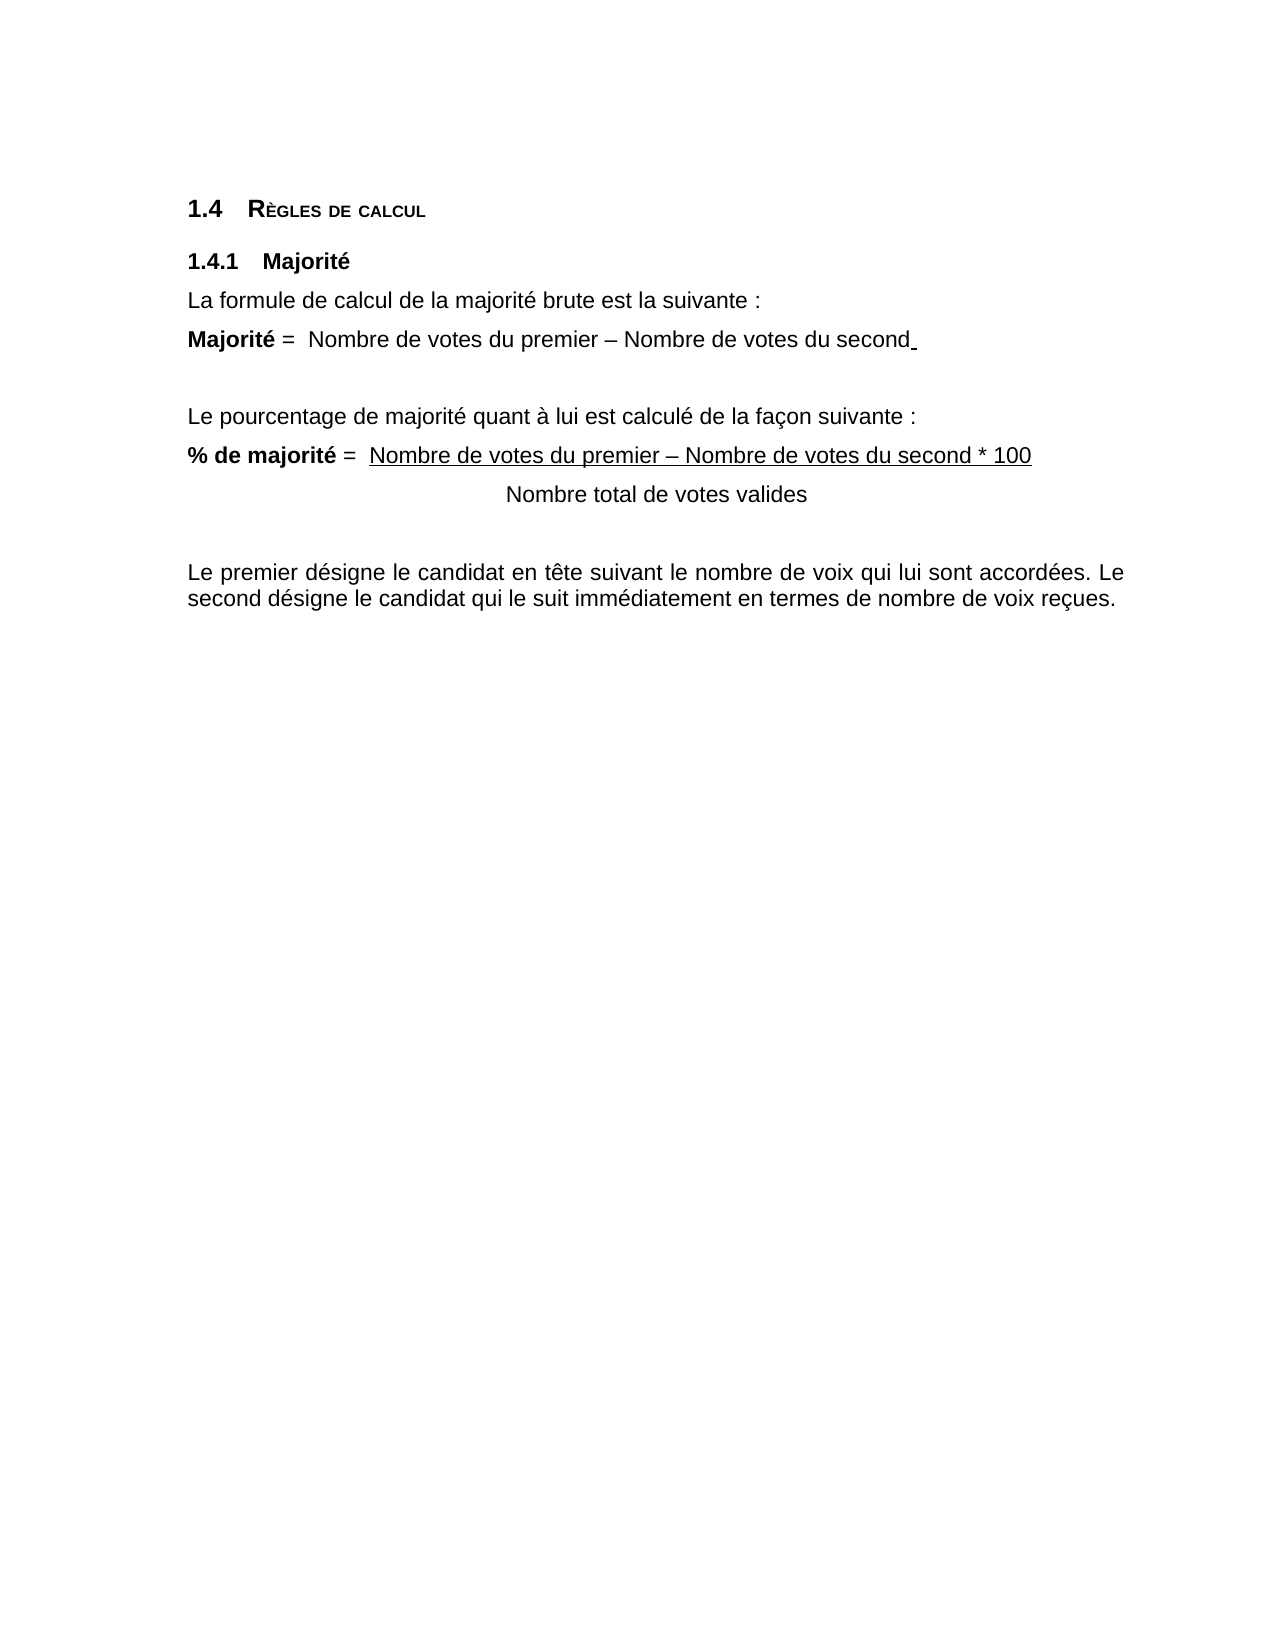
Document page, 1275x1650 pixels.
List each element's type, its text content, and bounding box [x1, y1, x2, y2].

subtitle Règles de calcul [187, 194, 1125, 223]
text La formule de calcul de la majorité brute est la suivante : [187, 287, 1125, 313]
text Le pourcentage de majorité quant à lui est calculé de la façon suivante : [187, 403, 1125, 430]
text Majorité = Nombre de votes du premier – Nombre de votes du second [187, 326, 1125, 352]
subtitle Majorité [187, 248, 1125, 274]
text % de majorité = Nombre de votes du premier – Nombre de votes du second * 100 [187, 442, 1125, 468]
text Nombre total de votes valides [187, 481, 1125, 507]
text Le premier désigne le candidat en tête suivant le nombre de voix qui lui sont accordées. Le second désigne le candidat qui le suit immédiatement en termes de nombre de voix reçues. [187, 559, 1125, 611]
